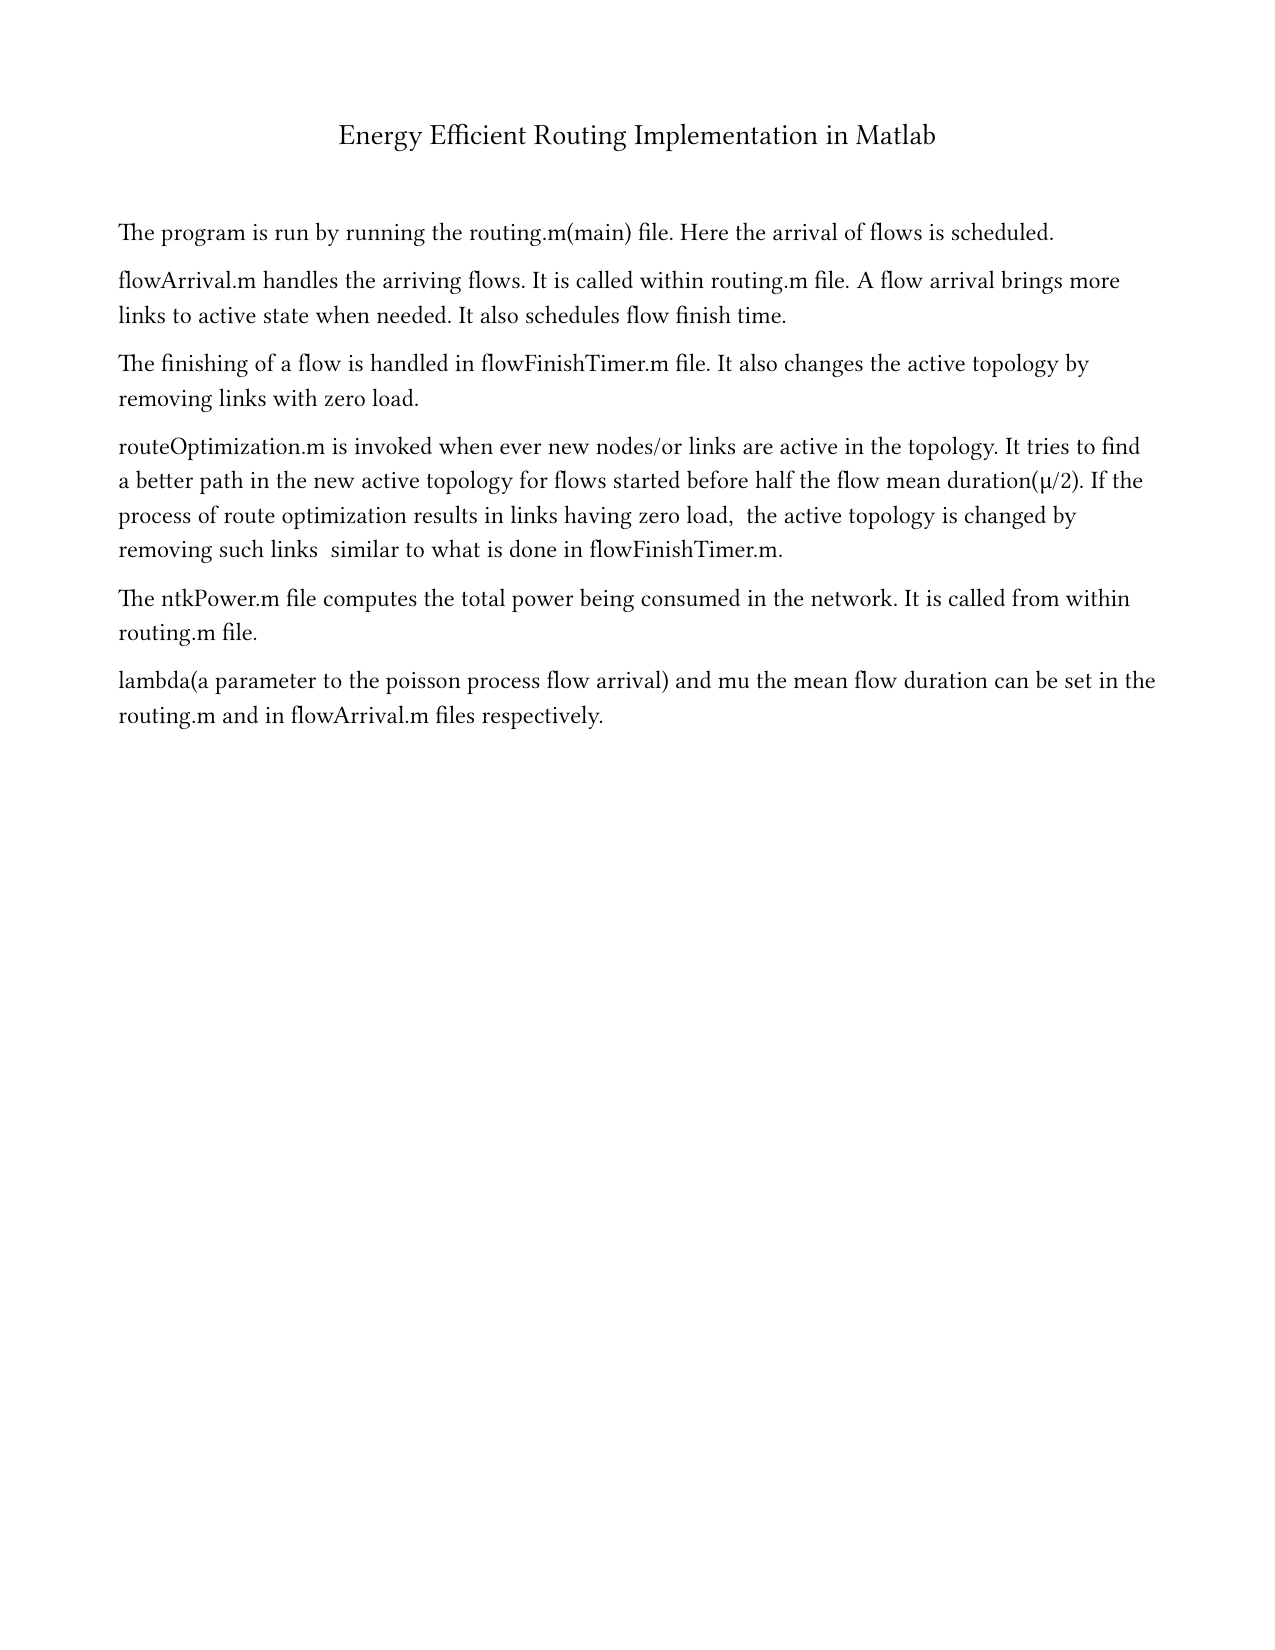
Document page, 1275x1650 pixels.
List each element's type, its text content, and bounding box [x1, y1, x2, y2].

text Energy Efficient Routing Implementation in Matlab [118, 118, 1157, 151]
text The finishing of a flow is handled in flowFinishTimer.m file. It also changes the active topology by removing links with zero load. [118, 349, 1157, 412]
text lambda(a parameter to the poisson process flow arrival) and mu the mean flow duration can be set in the routing.m and in flowArrival.m files respectively. [118, 667, 1157, 729]
text routeOptimization.m is invoked when ever new nodes/or links are active in the topology. It tries to find a better path in the new active topology for flows started before half the flow mean duration(µ/2). If the process of route optimization results in links having zero load, the active topology is changed by removing such links similar to what is done in flowFinishTimer.m. [118, 432, 1157, 563]
text flowArrival.m handles the arriving flows. It is called within routing.m file. A flow arrival brings more links to active state when needed. It also schedules flow finish time. [118, 267, 1157, 329]
text The program is run by running the routing.m(main) file. Here the arrival of flows is scheduled. [118, 218, 1157, 246]
text The ntkPower.m file computes the total power being consumed in the network. It is called from within routing.m file. [118, 584, 1157, 646]
